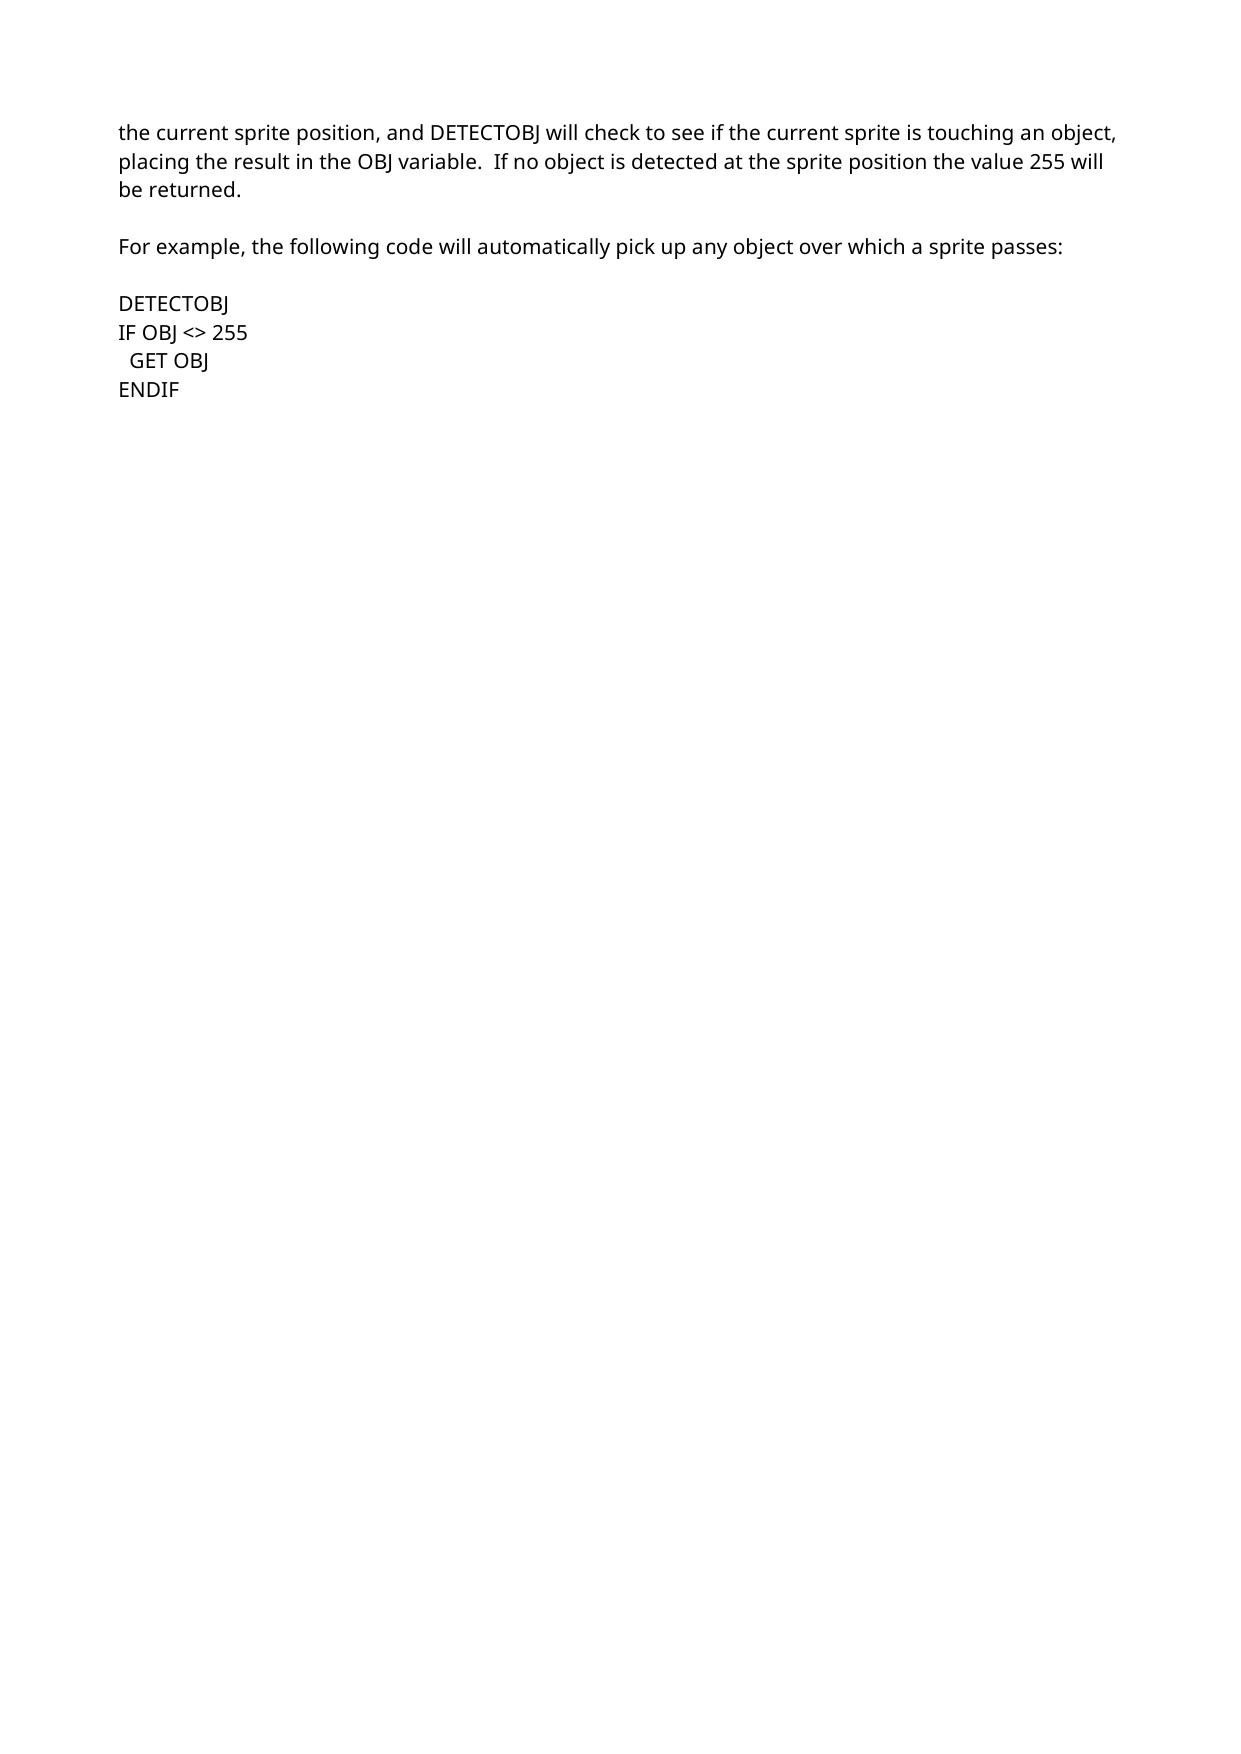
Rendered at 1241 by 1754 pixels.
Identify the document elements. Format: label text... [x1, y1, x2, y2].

text ENDIF [118, 375, 1122, 403]
text IF OBJ <> 255 [118, 318, 1122, 346]
text the current sprite position, and DETECTOBJ will check to see if the current sprite is touching an object, placing the result in the OBJ variable. If no object is detected at the sprite position the value 255 will be returned. [118, 118, 1122, 204]
text GET OBJ [118, 346, 1122, 375]
text For example, the following code will automatically pick up any object over which a sprite passes: [118, 232, 1122, 261]
text DETECTOBJ [118, 289, 1122, 318]
